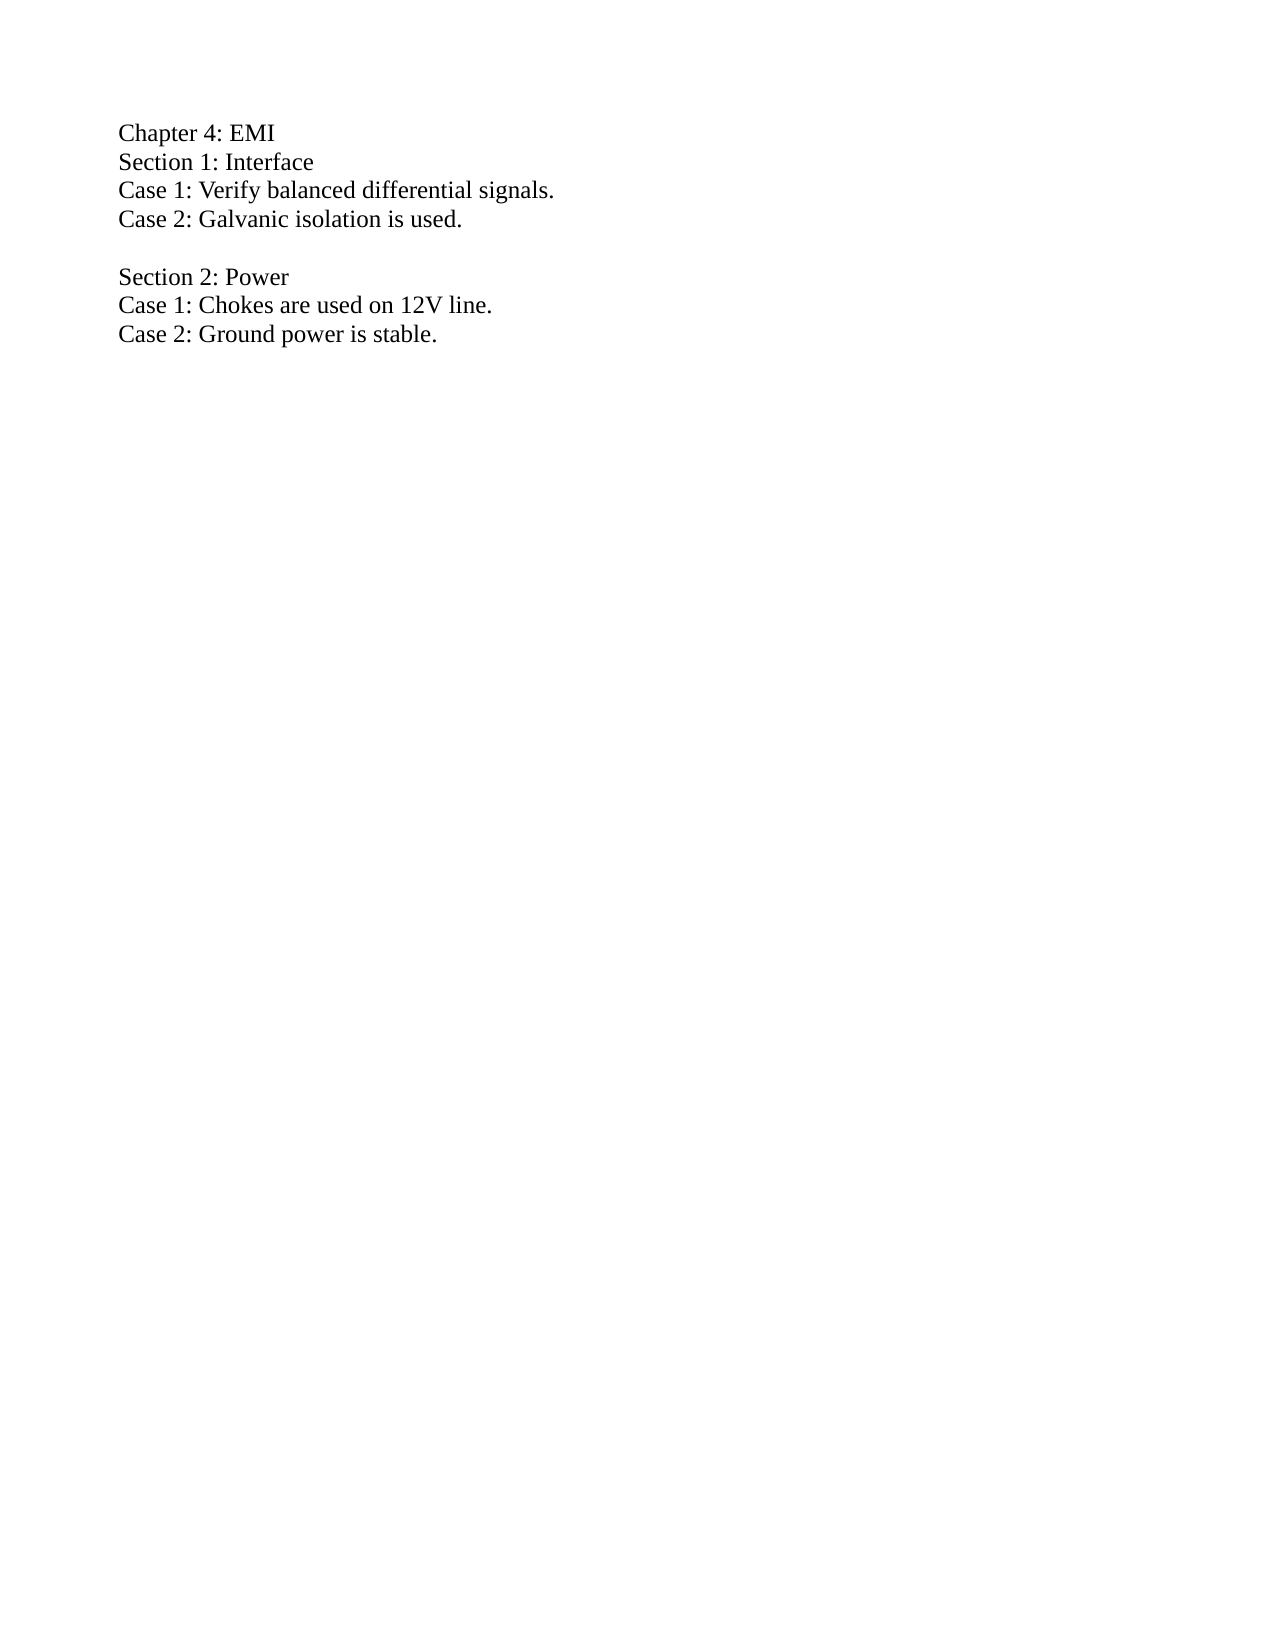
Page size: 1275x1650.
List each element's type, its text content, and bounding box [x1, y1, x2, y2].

text Case 2: Galvanic isolation is used. [118, 204, 1157, 233]
text Chapter 4: EMI [118, 118, 1157, 147]
text Section 2: Power [118, 262, 1157, 291]
text Case 1: Verify balanced differential signals. [118, 176, 1157, 204]
text Case 1: Chokes are used on 12V line. [118, 291, 1157, 319]
text Section 1: Interface [118, 147, 1157, 176]
text Case 2: Ground power is stable. [118, 319, 1157, 348]
